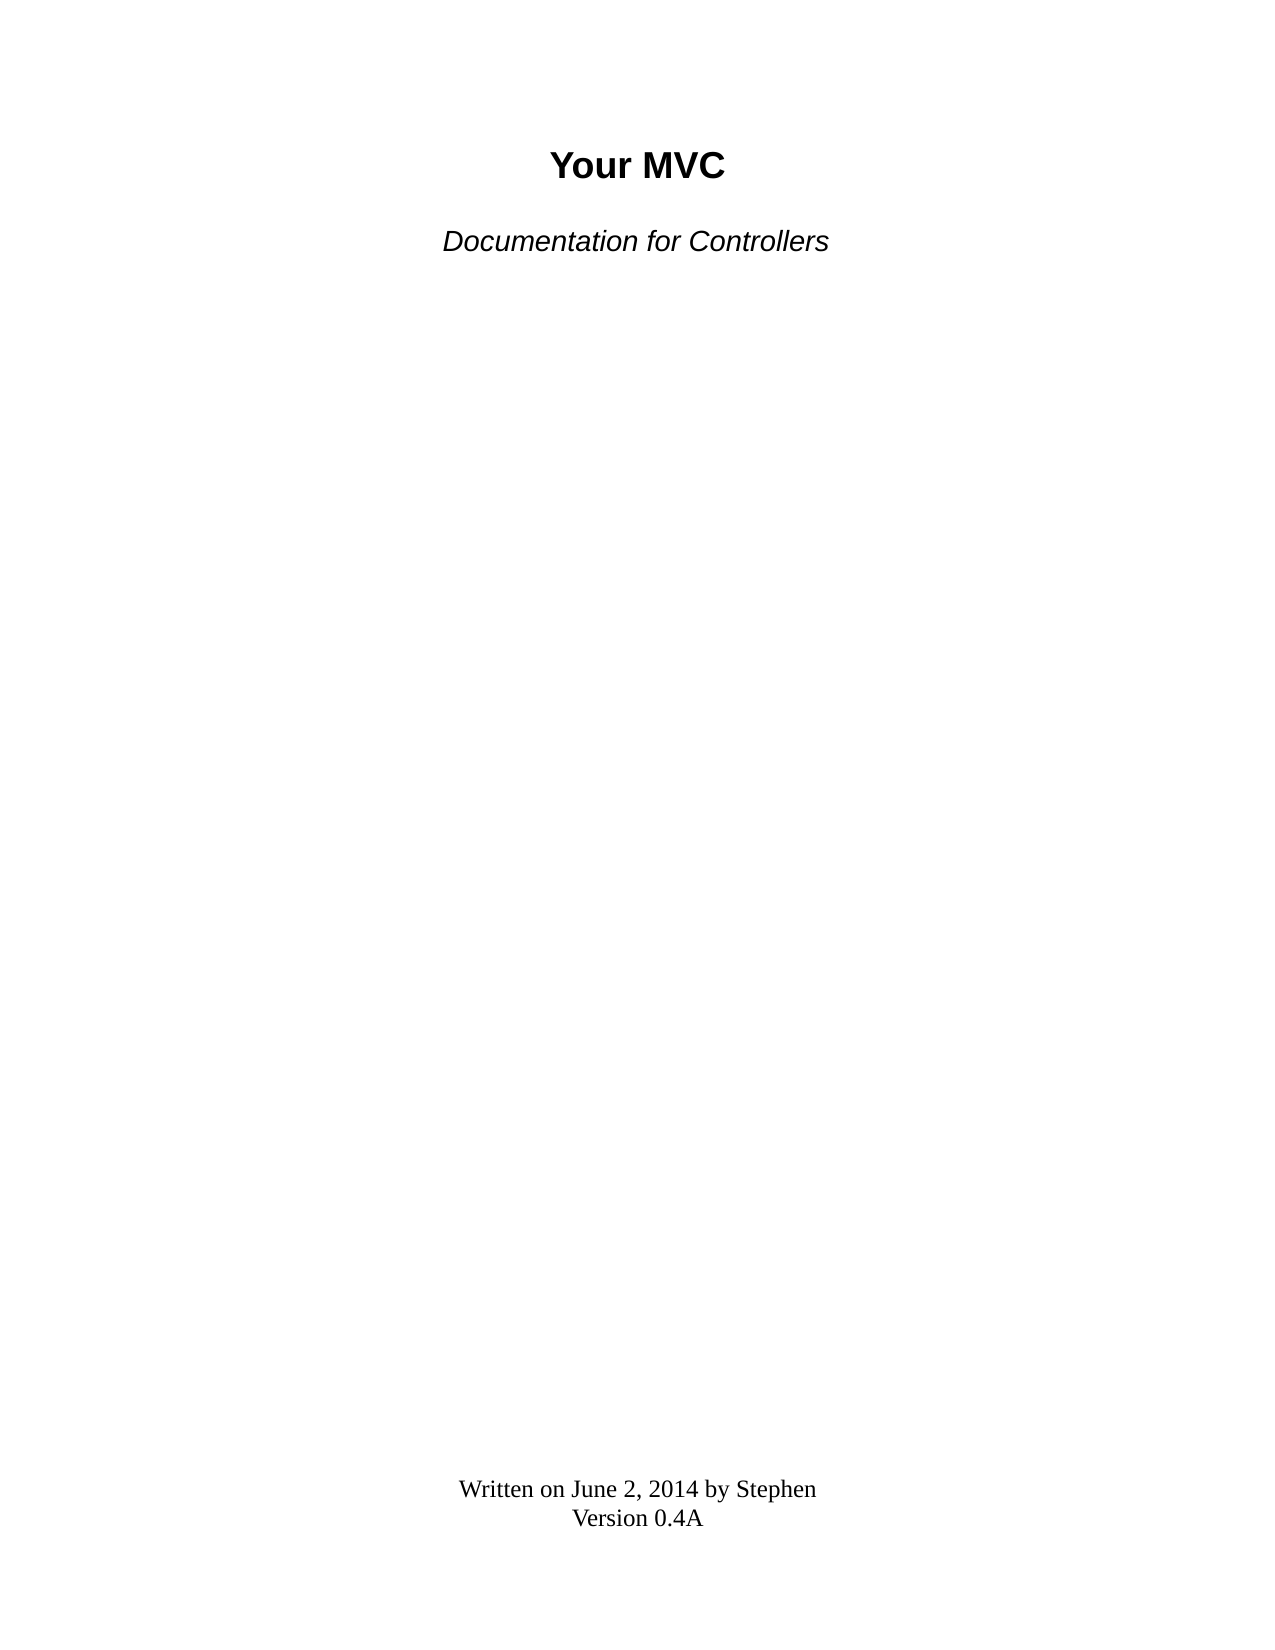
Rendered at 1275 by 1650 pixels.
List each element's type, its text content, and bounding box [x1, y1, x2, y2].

subtitle Documentation for Controllers [118, 224, 1157, 257]
title Your MVC [118, 143, 1157, 186]
